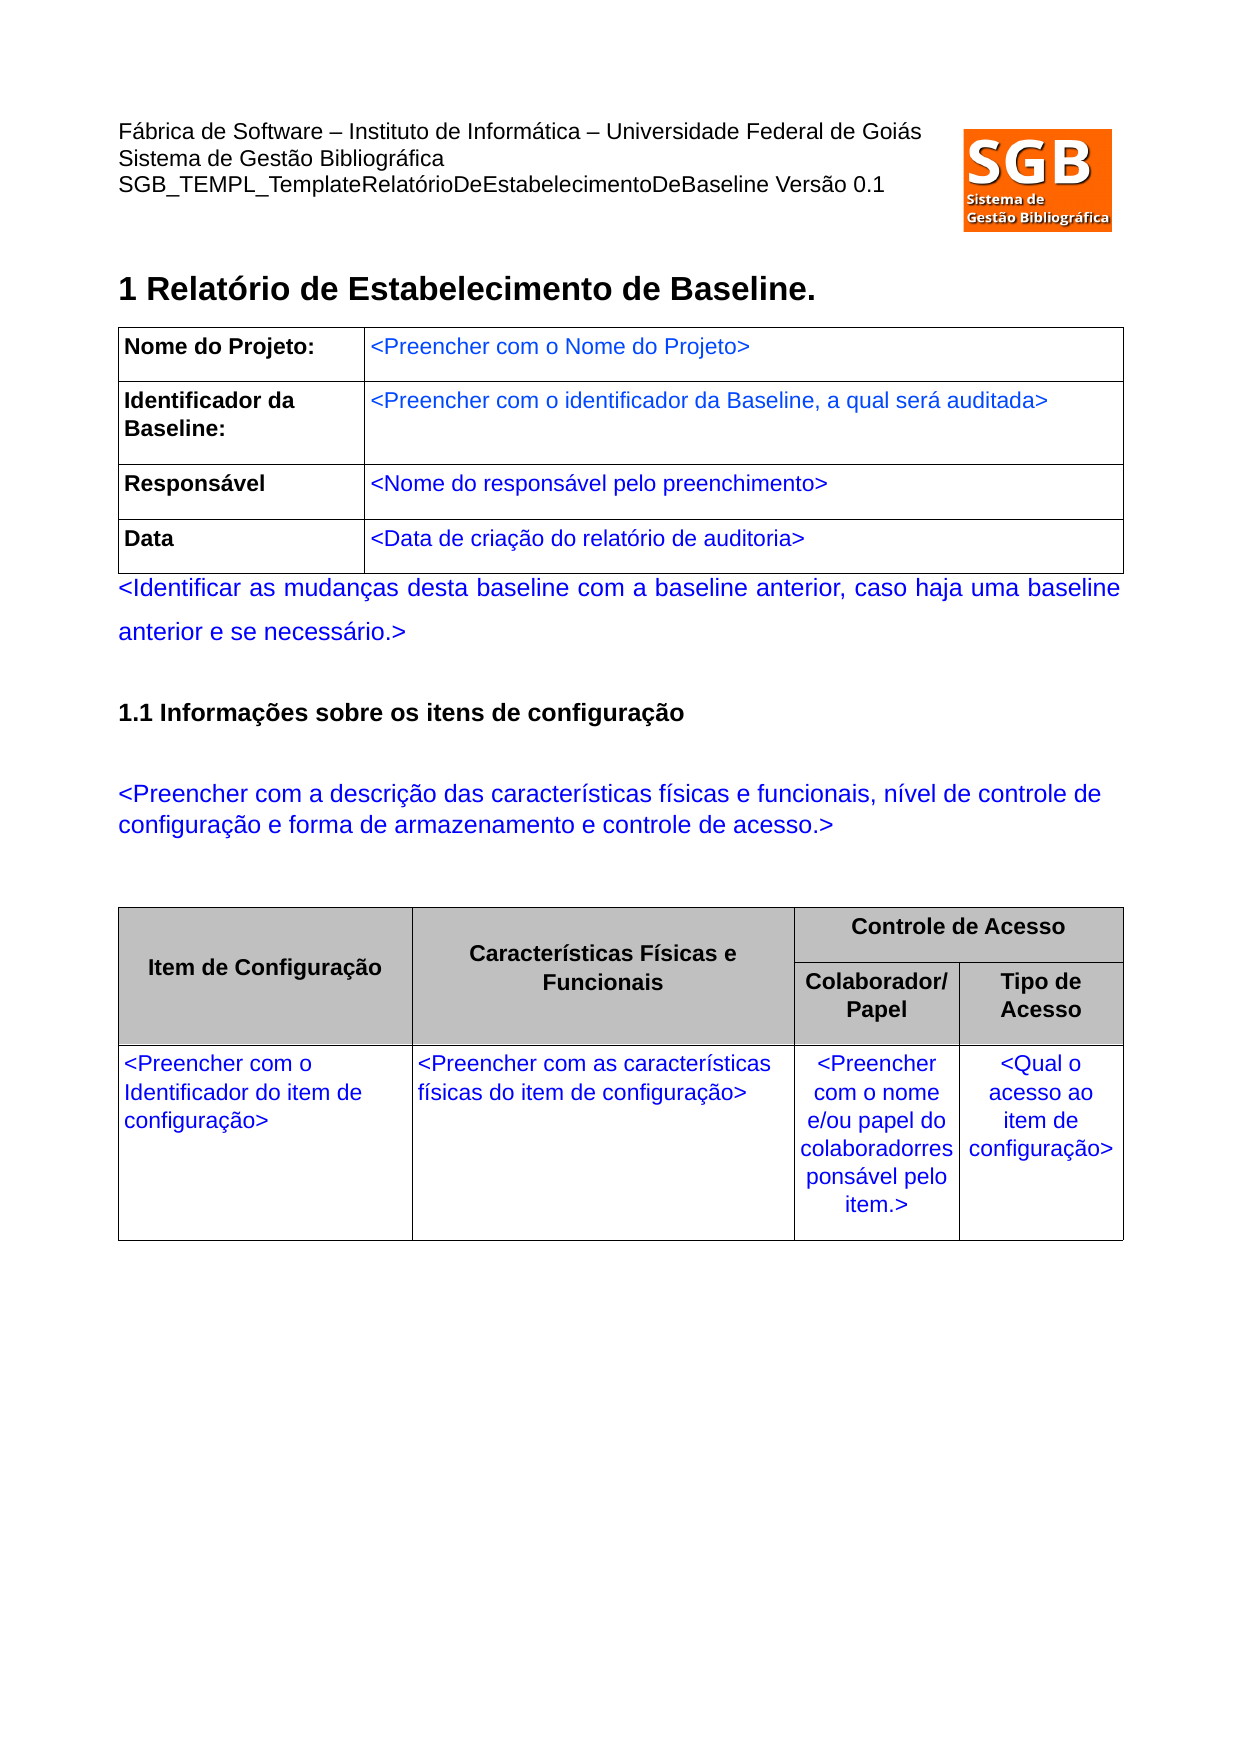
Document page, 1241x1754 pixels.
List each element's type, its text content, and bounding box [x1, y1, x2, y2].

table_cell Data [119, 520, 364, 573]
table_cell <Data de criação do relatório de auditoria> [365, 520, 1123, 573]
table_header Controle de Acesso [795, 908, 1123, 962]
subtitle 1 Relatório de Estabelecimento de Baseline. [118, 269, 1122, 308]
table_header <Preencher com o Nome do Projeto> [365, 328, 1123, 381]
table_cell <Preencher com o identificador da Baseline, a qual será auditada> [365, 382, 1123, 464]
table_cell <Qual o acesso ao item de configuração> [960, 1046, 1123, 1240]
table_header Item de Configuração [119, 908, 412, 1044]
table_cell Tipo de Acesso [960, 963, 1123, 1044]
picture [963, 129, 1112, 232]
table_cell <Preencher com o Identificador do item de configuração> [119, 1046, 412, 1240]
table_cell <Preencher com as características físicas do item de configuração> [413, 1046, 794, 1240]
table_cell Identificador da Baseline: [119, 382, 364, 464]
subtitle 1.1 Informações sobre os itens de configuração [118, 698, 1122, 727]
table_cell Colaborador/Papel [795, 963, 959, 1044]
text <Preencher com a descrição das características físicas e funcionais, nível de controle de configuração e forma de armazenamento e controle de acesso.> [118, 779, 1122, 838]
table_cell <Nome do responsável pelo preenchimento> [365, 465, 1123, 519]
table_cell Responsável [119, 465, 364, 519]
text <Identificar as mudanças desta baseline com a baseline anterior, caso haja uma baseline anterior e se necessário.> [118, 574, 1122, 645]
table_header Características Físicas e Funcionais [413, 908, 794, 1044]
table_cell <Preencher com o nome e/ou papel do colaboradorresponsável pelo item.> [795, 1046, 959, 1240]
table_header Nome do Projeto: [119, 328, 364, 381]
